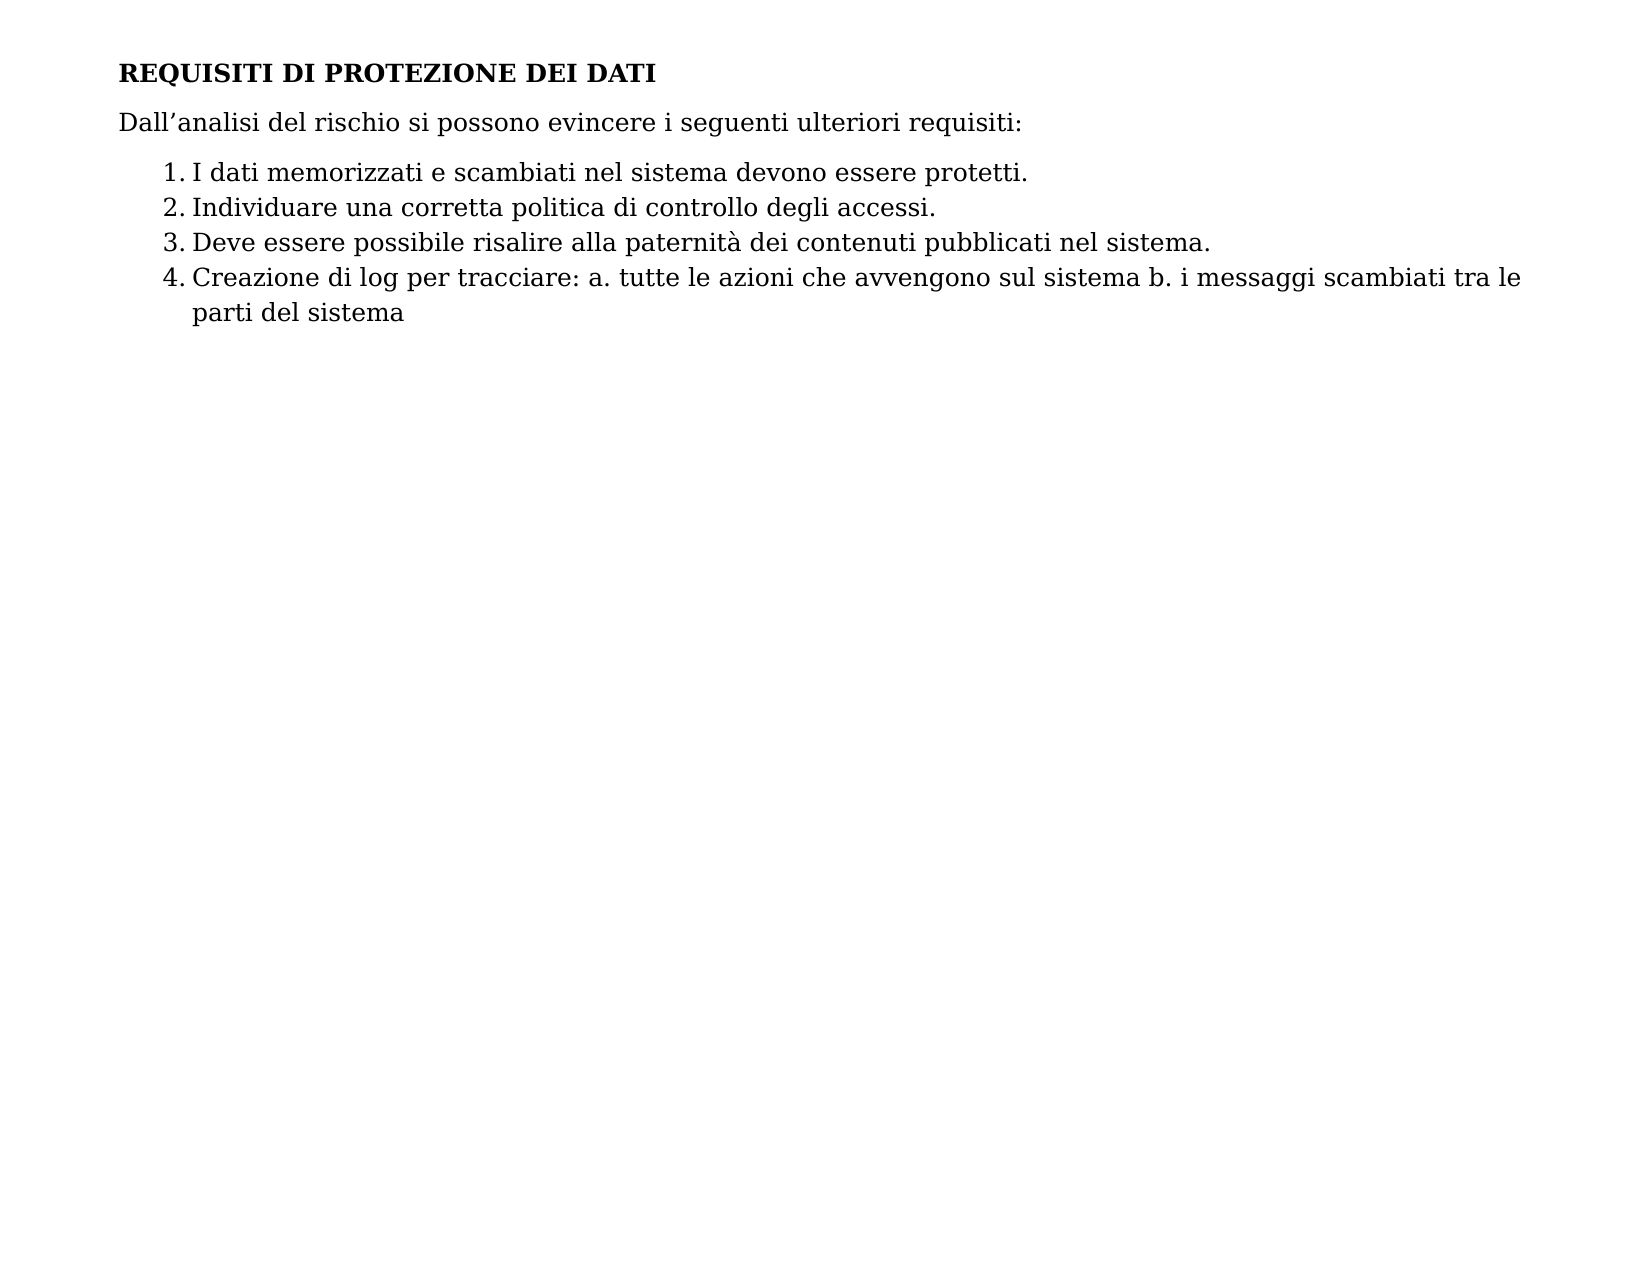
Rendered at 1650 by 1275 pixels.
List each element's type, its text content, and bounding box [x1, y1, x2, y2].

text Dall’analisi del rischio si possono evincere i seguenti ulteriori requisiti: [118, 109, 1532, 138]
list Deve essere possibile risalire alla paternità dei contenuti pubblicati nel sistema. [162, 228, 1532, 257]
list Creazione di log per tracciare: a. tutte le azioni che avvengono sul sistema b. i messaggi scambiati tra le parti del sistema [162, 263, 1532, 327]
list Individuare una corretta politica di controllo degli accessi. [162, 193, 1532, 222]
text REQUISITI DI PROTEZIONE DEI DATI [118, 59, 1532, 88]
list I dati memorizzati e scambiati nel sistema devono essere protetti. [162, 158, 1532, 187]
